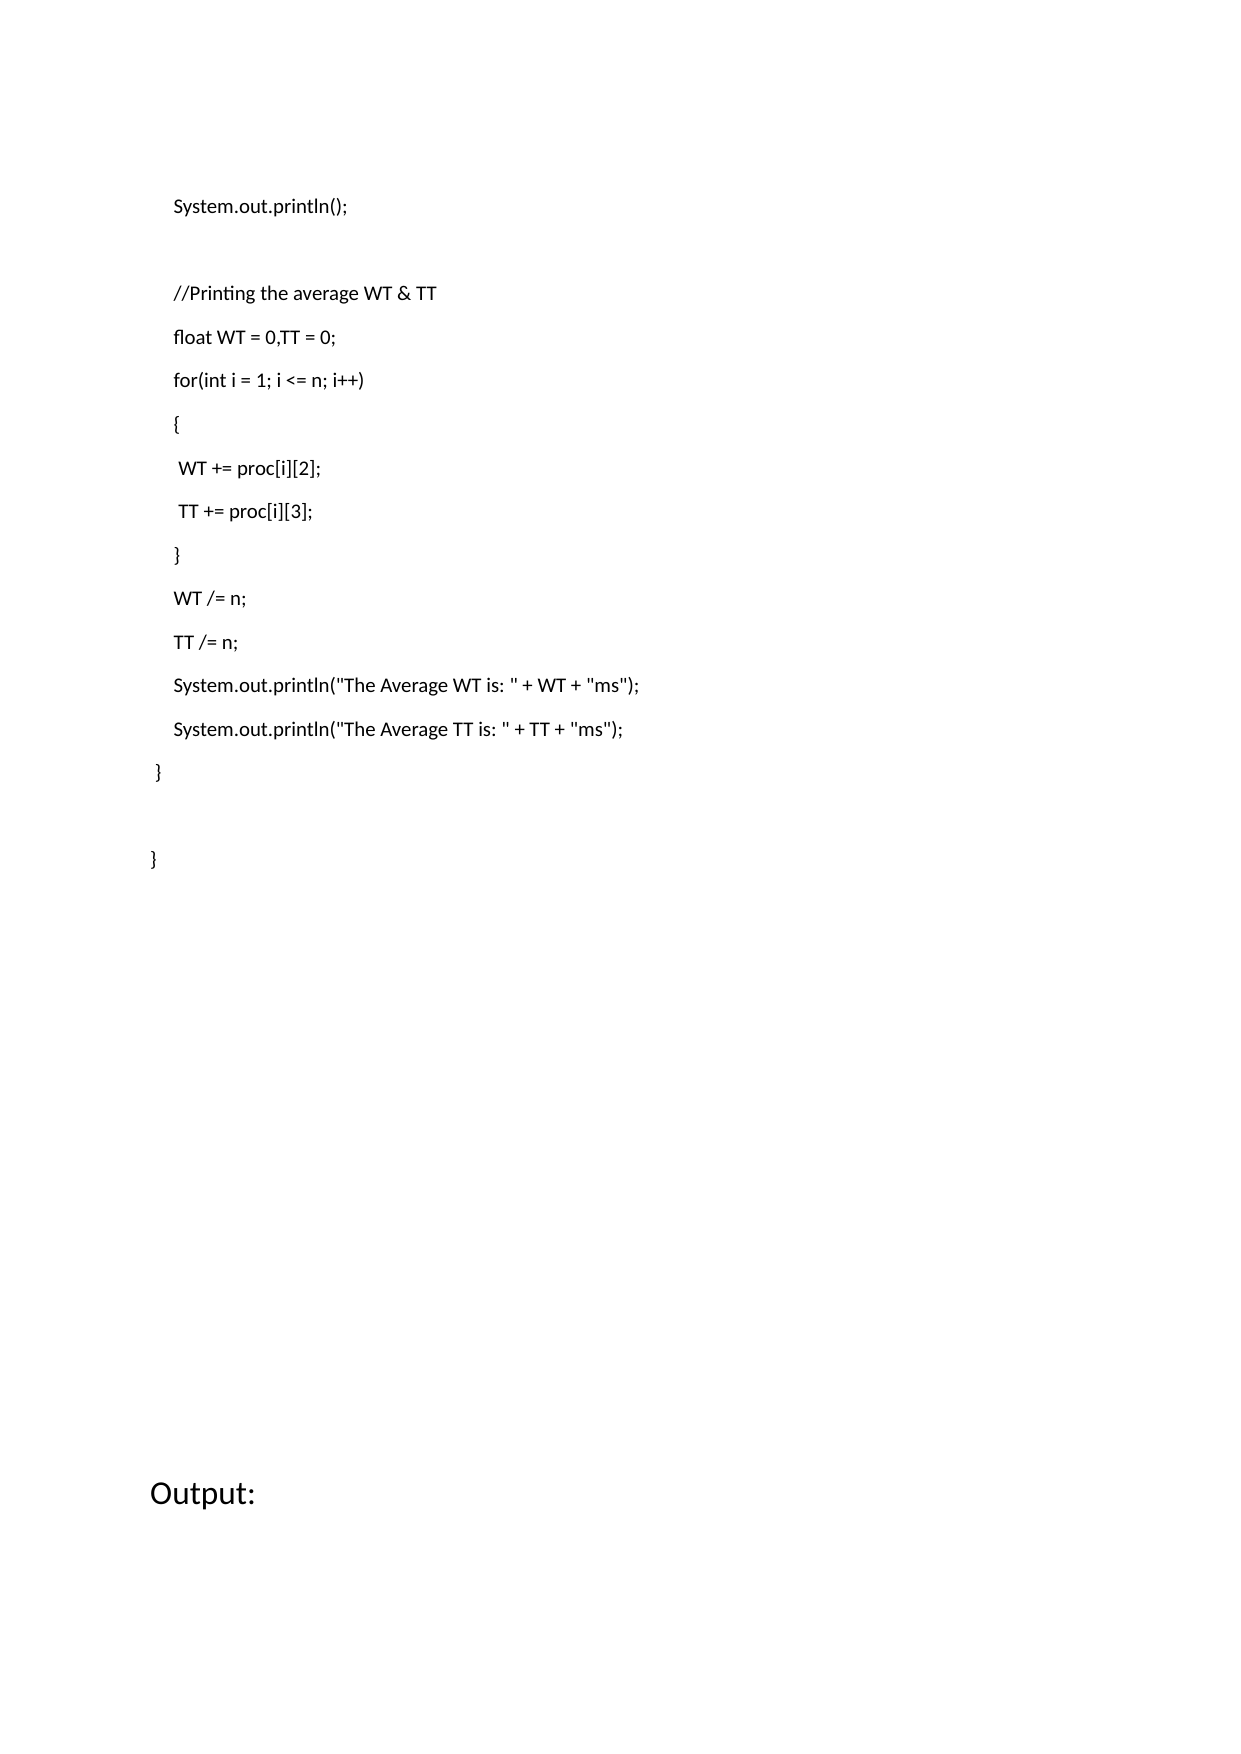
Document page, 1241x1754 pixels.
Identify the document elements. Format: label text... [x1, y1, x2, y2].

text for(int i = 1; i <= n; i++) [150, 368, 1090, 393]
text System.out.println(); [150, 193, 1090, 219]
text WT /= n; [150, 585, 1090, 611]
text } [150, 759, 1090, 785]
text TT /= n; [150, 629, 1090, 654]
text { [150, 411, 1090, 437]
text System.out.println("The Average TT is: " + TT + "ms"); [150, 716, 1090, 741]
text WT += proc[i][2]; [150, 455, 1090, 480]
text float WT = 0,TT = 0; [150, 324, 1090, 349]
text Output: [150, 1472, 1090, 1513]
text } [150, 847, 1090, 872]
text } [150, 542, 1090, 567]
text //Printing the average WT & TT [150, 281, 1090, 306]
text TT += proc[i][3]; [150, 498, 1090, 524]
text System.out.println("The Average WT is: " + WT + "ms"); [150, 672, 1090, 698]
